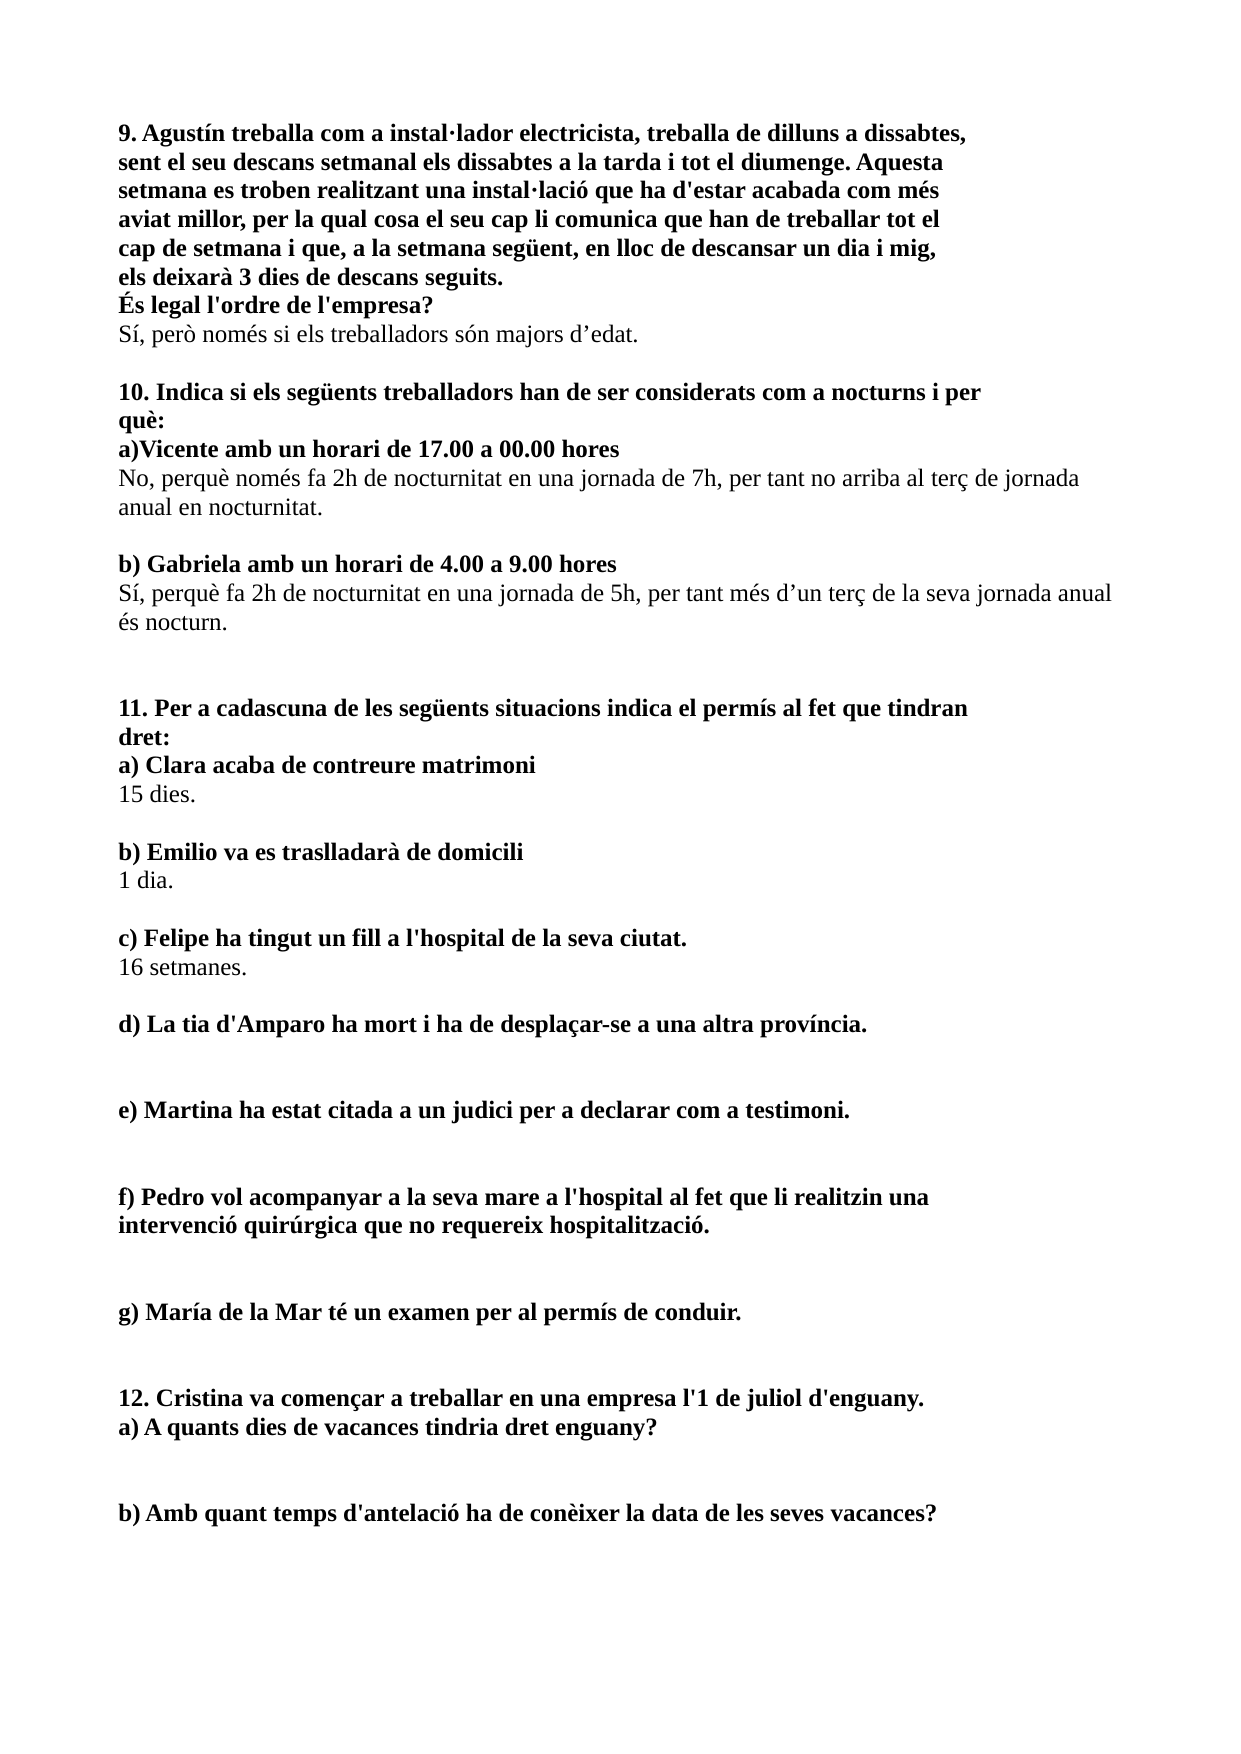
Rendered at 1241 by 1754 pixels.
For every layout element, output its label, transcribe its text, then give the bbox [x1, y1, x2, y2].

text a)Vicente amb un horari de 17.00 a 00.00 hores [118, 434, 1122, 463]
text els deixarà 3 dies de descans seguits. [118, 262, 1122, 291]
text aviat millor, per la qual cosa el seu cap li comunica que han de treballar tot el [118, 204, 1122, 233]
text b) Amb quant temps d'antelació ha de conèixer la data de les seves vacances? [118, 1498, 1122, 1527]
text cap de setmana i que, a la setmana següent, en lloc de descansar un dia i mig, [118, 233, 1122, 262]
text Sí, perquè fa 2h de nocturnitat en una jornada de 5h, per tant més d’un terç de la seva jornada anual és nocturn. [118, 578, 1122, 636]
text g) María de la Mar té un examen per al permís de conduir. [118, 1297, 1122, 1326]
text a) A quants dies de vacances tindria dret enguany? [118, 1412, 1122, 1441]
text 9. Agustín treballa com a instal·lador electricista, treballa de dilluns a dissabtes, [118, 118, 1122, 147]
text a) Clara acaba de contreure matrimoni [118, 751, 1122, 779]
text què: [118, 406, 1122, 434]
text d) La tia d'Amparo ha mort i ha de desplaçar-se a una altra província. [118, 1009, 1122, 1038]
text 16 setmanes. [118, 952, 1122, 981]
text f) Pedro vol acompanyar a la seva mare a l'hospital al fet que li realitzin una [118, 1182, 1122, 1211]
text Sí, però només si els treballadors són majors d’edat. [118, 319, 1122, 348]
text 15 dies. [118, 779, 1122, 808]
text 11. Per a cadascuna de les següents situacions indica el permís al fet que tindran [118, 693, 1122, 722]
text No, perquè només fa 2h de nocturnitat en una jornada de 7h, per tant no arriba al terç de jornada anual en nocturnitat. [118, 463, 1122, 521]
text dret: [118, 722, 1122, 751]
text b) Emilio va es traslladarà de domicili [118, 837, 1122, 866]
text És legal l'ordre de l'empresa? [118, 291, 1122, 319]
text c) Felipe ha tingut un fill a l'hospital de la seva ciutat. [118, 923, 1122, 952]
text intervenció quirúrgica que no requereix hospitalització. [118, 1211, 1122, 1239]
text b) Gabriela amb un horari de 4.00 a 9.00 hores [118, 549, 1122, 578]
text 1 dia. [118, 866, 1122, 894]
text 12. Cristina va començar a treballar en una empresa l'1 de juliol d'enguany. [118, 1383, 1122, 1412]
text setmana es troben realitzant una instal·lació que ha d'estar acabada com més [118, 176, 1122, 204]
text 10. Indica si els següents treballadors han de ser considerats com a nocturns i per [118, 377, 1122, 406]
text e) Martina ha estat citada a un judici per a declarar com a testimoni. [118, 1096, 1122, 1124]
text sent el seu descans setmanal els dissabtes a la tarda i tot el diumenge. Aquesta [118, 147, 1122, 176]
